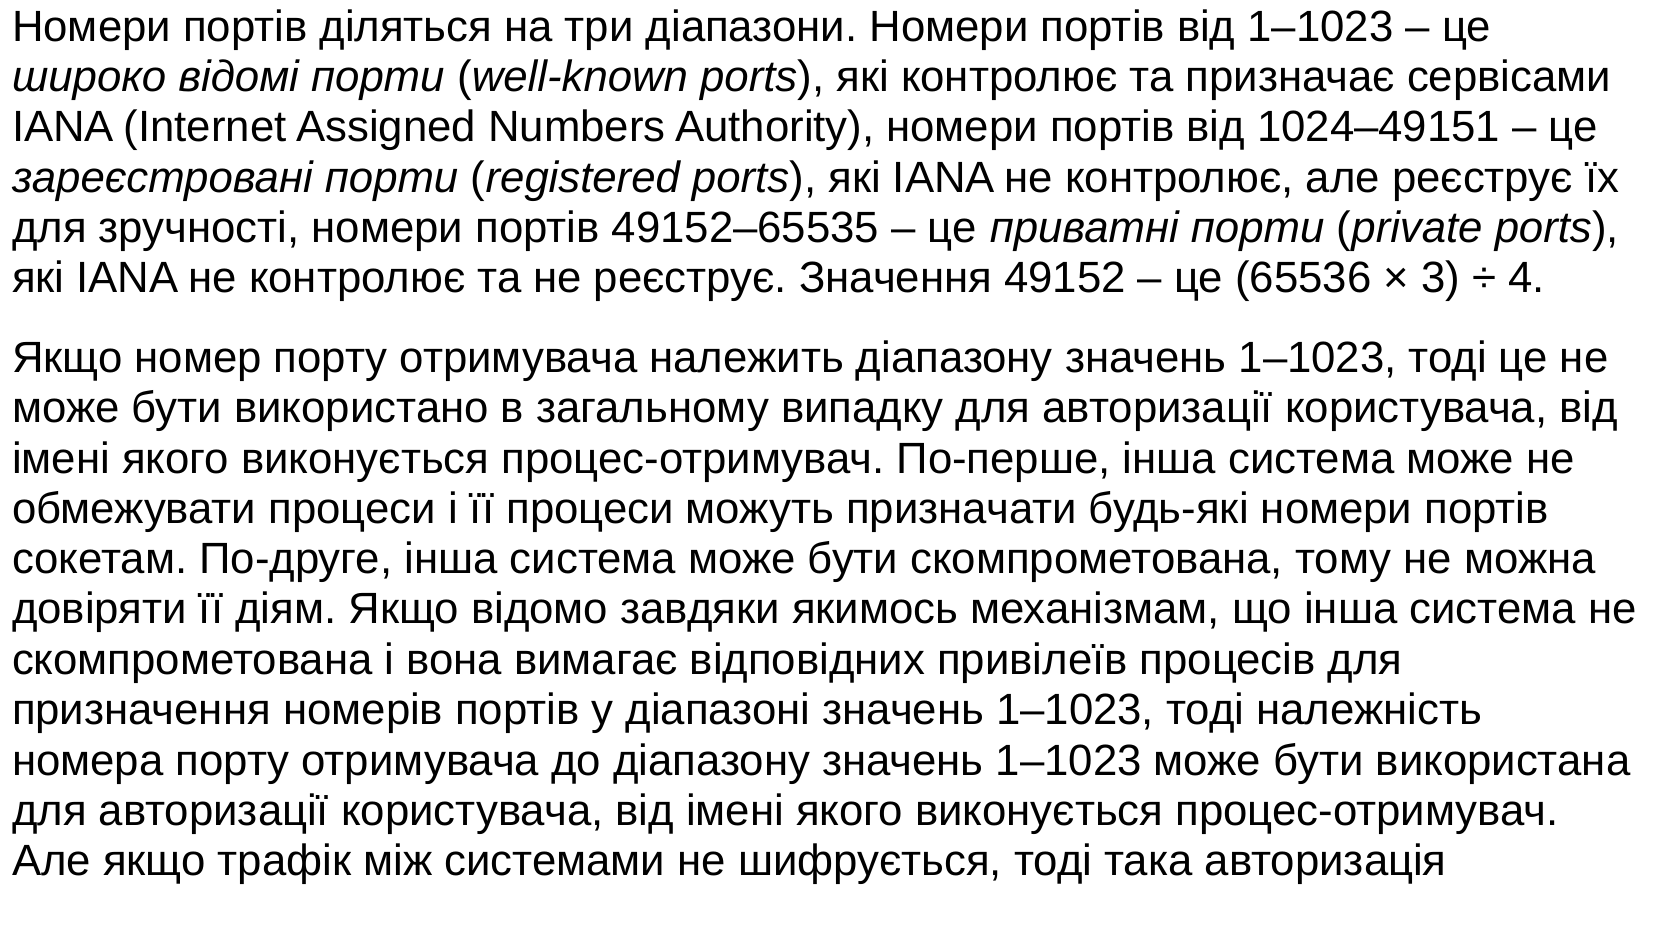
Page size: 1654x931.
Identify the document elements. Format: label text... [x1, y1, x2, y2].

text Номери портів діляться на три діапазони. Номери портів від 1–1023 – це широко відомі порти (well-known ports), які контролює та призначає сервісами IANA (Internet Assigned Numbers Authority), номери портів від 1024–49151 – це зареєстровані порти (registered ports), які IANA не контролює, але реєструє їх для зручності, номери портів 49152–65535 – це приватні порти (private ports), які IANA не контролює та не реєструє. Значення 49152 – це (65536 × 3) ÷ 4. [12, 0, 1642, 302]
text Якщо номер порту отримувача належить діапазону значень 1–1023, тоді це не може бути використано в загальному випадку для авторизації користувача, від імені якого виконується процес-отримувач. По-перше, інша система може не обмежувати процеси і її процеси можуть призначати будь-які номери портів сокетам. По-друге, інша система може бути скомпрометована, тому не можна довіряти її діям. Якщо відомо завдяки якимось механізмам, що інша система не скомпрометована і вона вимагає відповідних привілеїв процесів для призначення номерів портів у діапазоні значень 1–1023, тоді належність номера порту отримувача до діапазону значень 1–1023 може бути використана для авторизації користувача, від імені якого виконується процес-отримувач. Але якщо трафік між системами не шифрується, тоді така авторизація [12, 331, 1642, 885]
